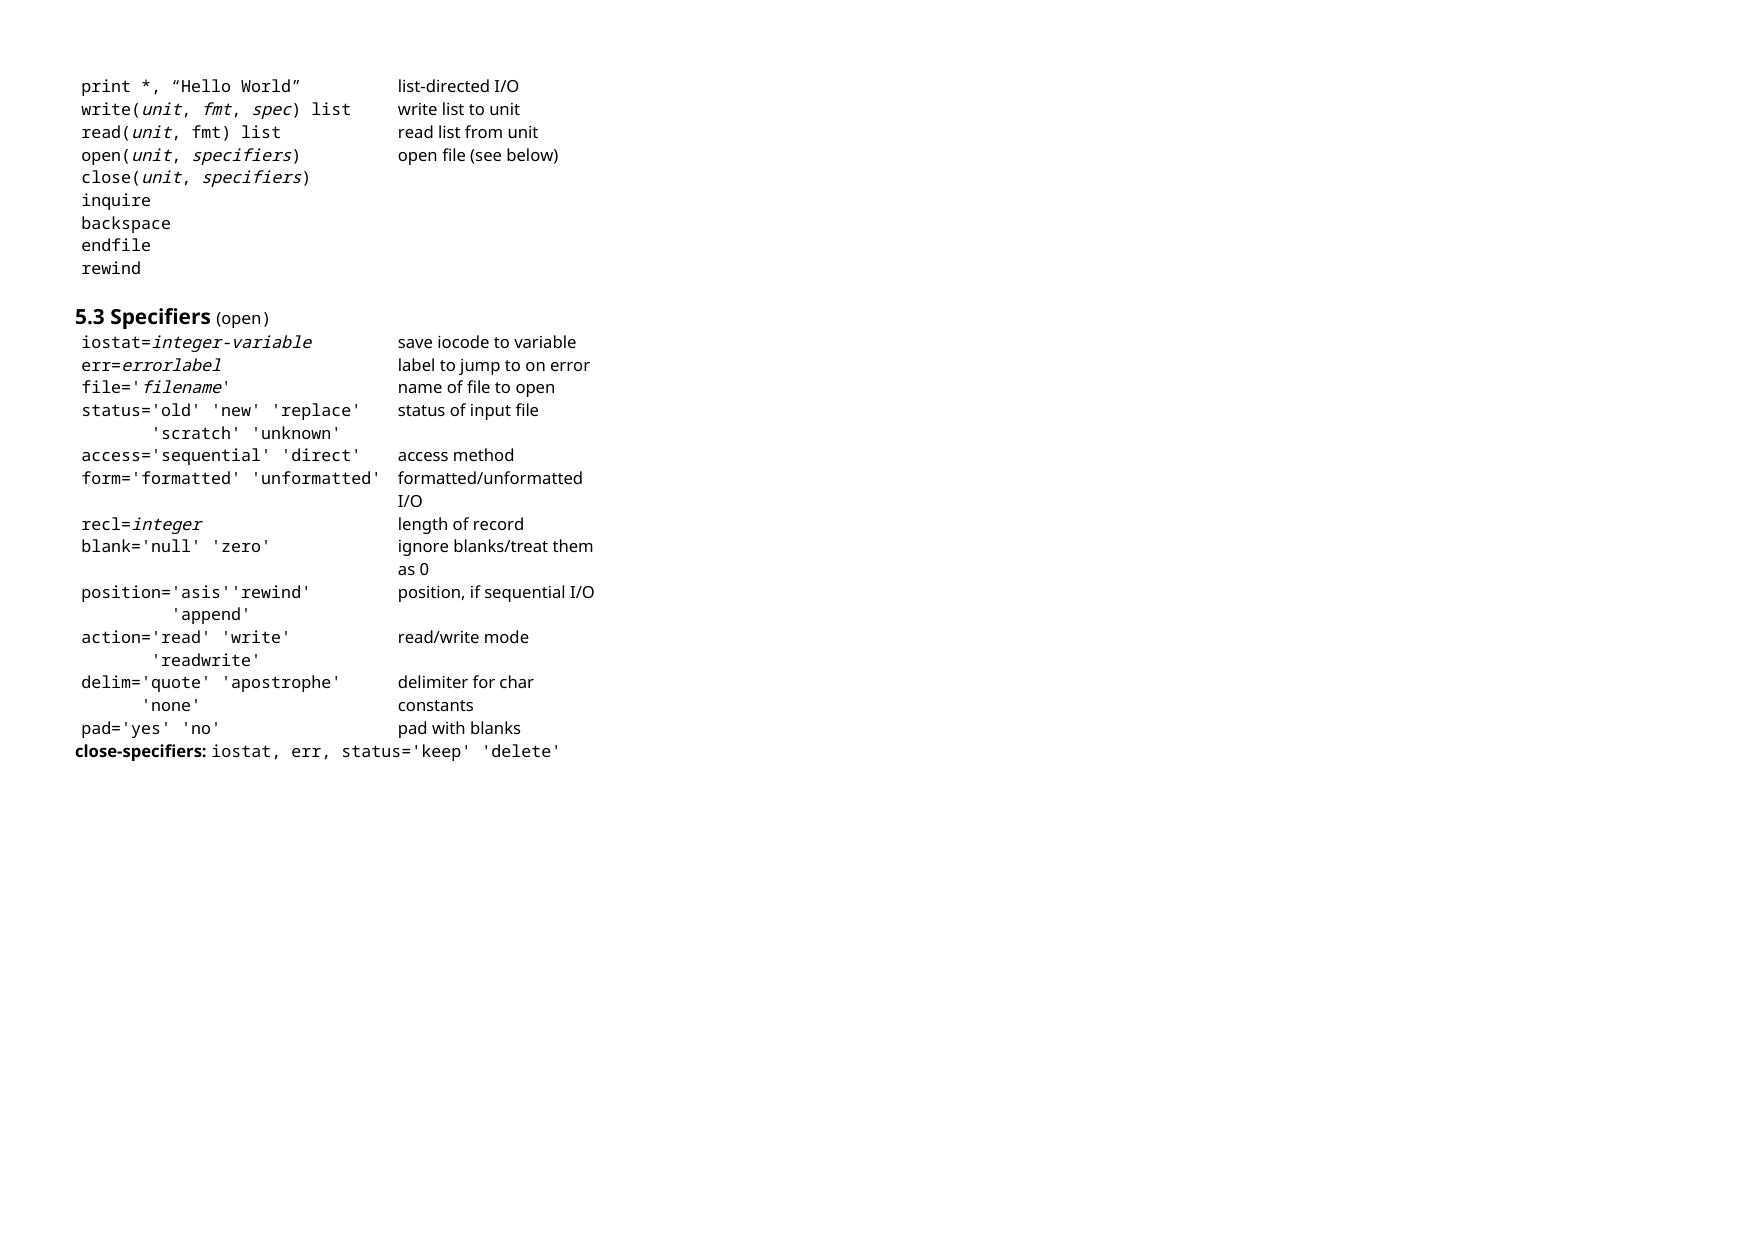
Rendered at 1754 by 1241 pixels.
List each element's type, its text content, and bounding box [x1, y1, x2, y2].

table_cell access='sequential' 'direct' [75, 444, 392, 467]
table_cell read/write mode [392, 626, 609, 671]
table_cell position, if sequential I/O [392, 580, 609, 626]
table_cell length of record [392, 512, 609, 535]
table_cell open(unit, specifiers) [75, 143, 392, 166]
text 5.3 Specifiers (open) [75, 302, 609, 331]
table_cell form='formatted' 'unformatted' [75, 467, 392, 512]
table_cell blank='null' 'zero' [75, 535, 392, 580]
table_cell [392, 189, 609, 211]
table_cell [392, 211, 609, 234]
table_header iostat=integer-variable [75, 331, 392, 353]
table_cell status of input file [392, 399, 609, 444]
table_cell write list to unit [392, 98, 609, 120]
table_cell rewind [75, 257, 392, 279]
table_cell close(unit, specifiers) [75, 166, 392, 188]
table_cell formatted/unformatted I/O [392, 467, 609, 512]
table_cell list-directed I/O [392, 75, 609, 98]
table_cell [392, 166, 609, 188]
table_cell action='read' 'write' 'readwrite' [75, 626, 392, 671]
table_cell backspace [75, 211, 392, 234]
table_cell status='old' 'new' 'replace' 'scratch' 'unknown' [75, 399, 392, 444]
table_cell [392, 257, 609, 279]
table_cell pad='yes' 'no' [75, 717, 392, 739]
text close-specifiers: iostat, err, status='keep' 'delete' [75, 739, 609, 762]
table_cell delim='quote' 'apostrophe' 'none' [75, 671, 392, 717]
table_cell file='filename' [75, 376, 392, 399]
table_cell [392, 234, 609, 257]
table_cell name of file to open [392, 376, 609, 399]
table_cell recl=integer [75, 512, 392, 535]
table_cell pad with blanks [392, 717, 609, 739]
table_cell read list from unit [392, 120, 609, 143]
table_cell print *, “Hello World” [75, 75, 392, 98]
table_cell write(unit, fmt, spec) list [75, 98, 392, 120]
table_cell position='asis''rewind' 'append' [75, 580, 392, 626]
table_header save iocode to variable [392, 331, 609, 353]
table_cell label to jump to on error [392, 353, 609, 376]
table_cell read(unit, fmt) list [75, 120, 392, 143]
table_cell open file (see below) [392, 143, 609, 166]
table_cell ignore blanks/treat them as 0 [392, 535, 609, 580]
table_cell access method [392, 444, 609, 467]
table_cell inquire [75, 189, 392, 211]
table_cell endfile [75, 234, 392, 257]
table_cell delimiter for char constants [392, 671, 609, 717]
table_cell err=errorlabel [75, 353, 392, 376]
